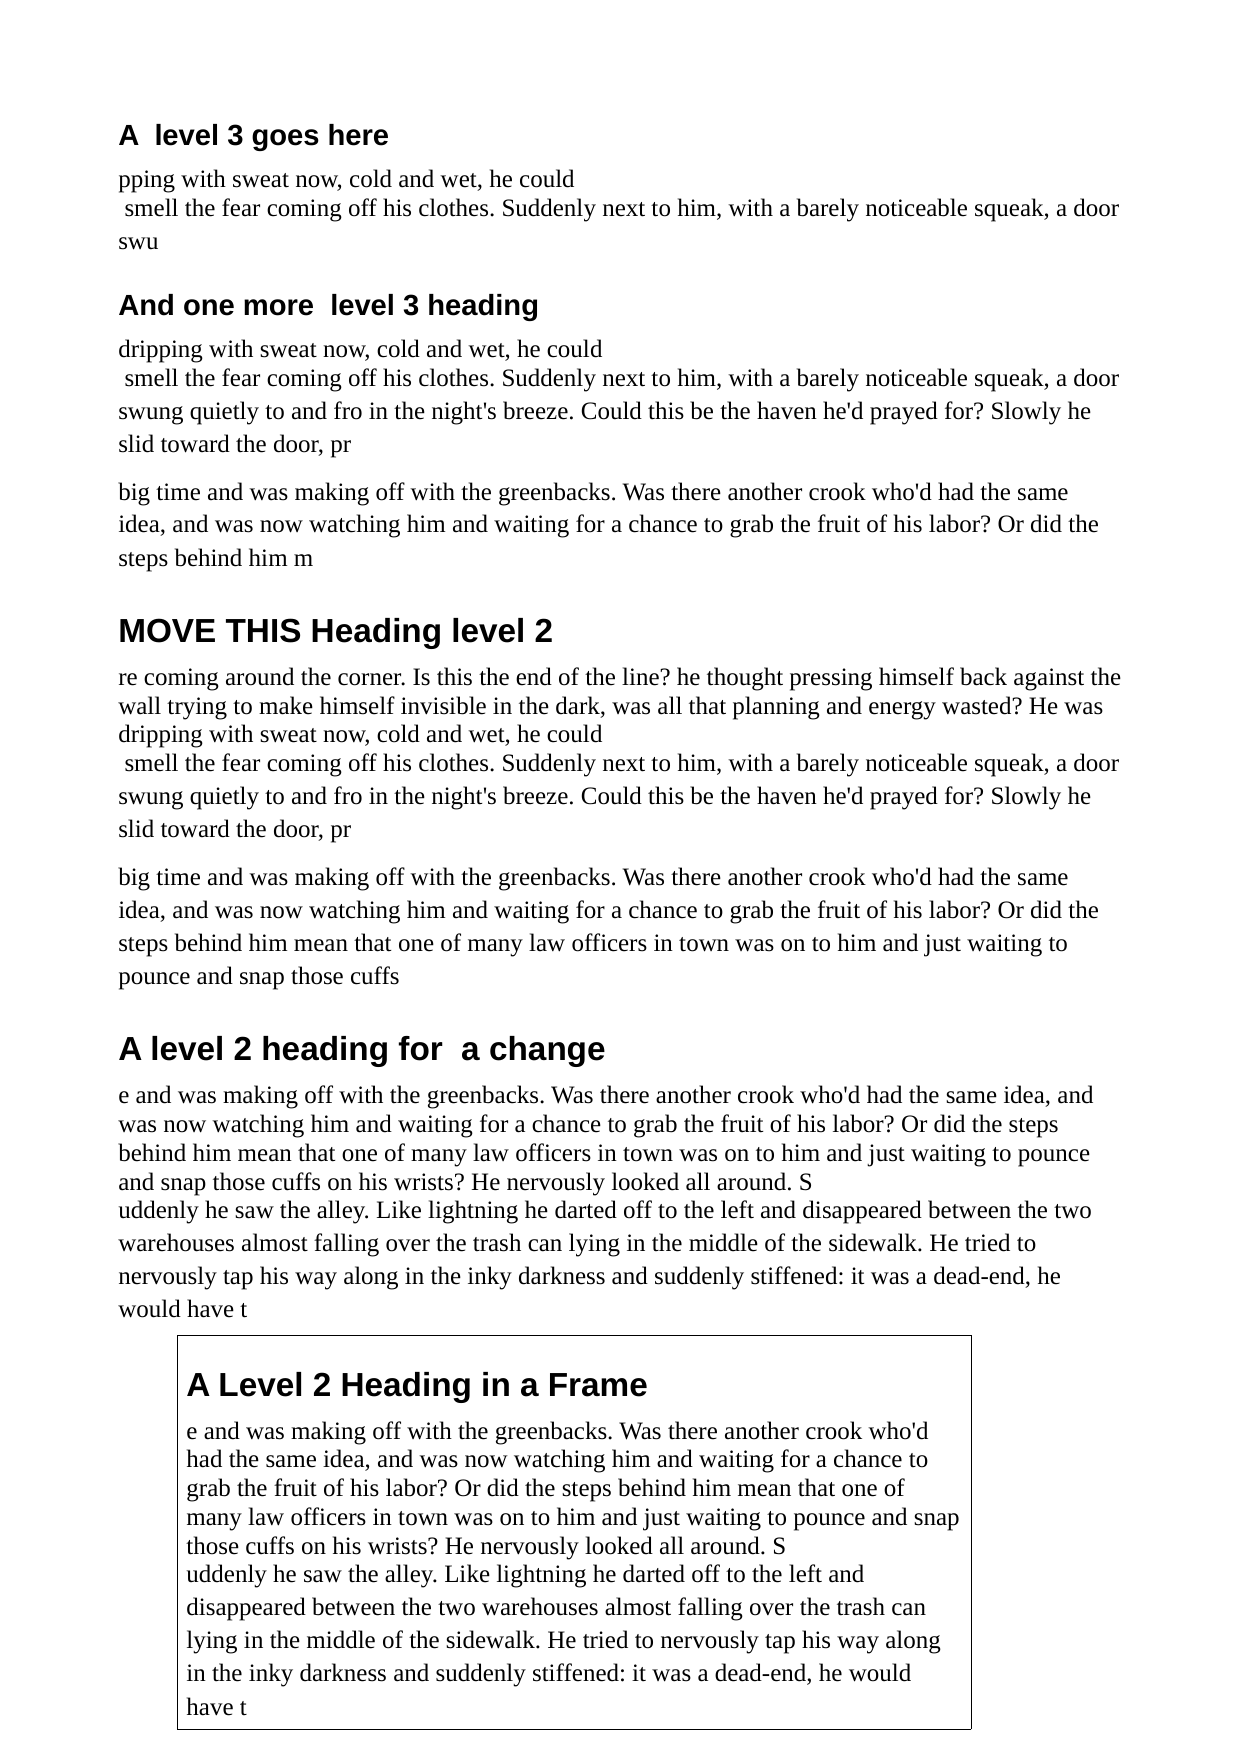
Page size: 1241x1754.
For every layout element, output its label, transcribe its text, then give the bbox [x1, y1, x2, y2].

text pping with sweat now, cold and wet, he could [118, 164, 1122, 193]
text smell the fear coming off his clothes. Suddenly next to him, with a barely noticeable squeak, a door swu [118, 193, 1122, 255]
subtitle A level 2 heading for a change [118, 1029, 1122, 1068]
text re coming around the corner. Is this the end of the line? he thought pressing himself back against the wall trying to make himself invisible in the dark, was all that planning and energy wasted? He was dripping with sweat now, cold and wet, he could [118, 662, 1122, 748]
text e and was making off with the greenbacks. Was there another crook who'd had the same idea, and was now watching him and waiting for a chance to grab the fruit of his labor? Or did the steps behind him mean that one of many law officers in town was on to him and just waiting to pounce and snap those cuffs on his wrists? He nervously looked all around. S [118, 1080, 1122, 1195]
text uddenly he saw the alley. Like lightning he darted off to the left and disappeared between the two warehouses almost falling over the trash can lying in the middle of the sidewalk. He tried to nervously tap his way along in the inky darkness and suddenly stiffened: it was a dead-end, he would have t [186, 1559, 962, 1720]
text smell the fear coming off his clothes. Suddenly next to him, with a barely noticeable squeak, a door swung quietly to and fro in the night's breeze. Could this be the haven he'd prayed for? Slowly he slid toward the door, pr [118, 363, 1122, 458]
text dripping with sweat now, cold and wet, he could [118, 334, 1122, 363]
subtitle A level 3 goes here [118, 118, 1122, 152]
text big time and was making off with the greenbacks. Was there another crook who'd had the same idea, and was now watching him and waiting for a chance to grab the fruit of his labor? Or did the steps behind him mean that one of many law officers in town was on to him and just waiting to pounce and snap those cuffs [118, 862, 1122, 990]
text [178, 1336, 971, 1729]
subtitle And one more level 3 heading [118, 288, 1122, 322]
text smell the fear coming off his clothes. Suddenly next to him, with a barely noticeable squeak, a door swung quietly to and fro in the night's breeze. Could this be the haven he'd prayed for? Slowly he slid toward the door, pr [118, 748, 1122, 843]
text big time and was making off with the greenbacks. Was there another crook who'd had the same idea, and was now watching him and waiting for a chance to grab the fruit of his labor? Or did the steps behind him m [118, 477, 1122, 571]
text e and was making off with the greenbacks. Was there another crook who'd had the same idea, and was now watching him and waiting for a chance to grab the fruit of his labor? Or did the steps behind him mean that one of many law officers in town was on to him and just waiting to pounce and snap those cuffs on his wrists? He nervously looked all around. S [186, 1416, 962, 1559]
text uddenly he saw the alley. Like lightning he darted off to the left and disappeared between the two warehouses almost falling over the trash can lying in the middle of the sidewalk. He tried to nervously tap his way along in the inky darkness and suddenly stiffened: it was a dead-end, he would have t [118, 1195, 1122, 1323]
subtitle MOVE THIS Heading level 2 [118, 611, 1122, 649]
subtitle A Level 2 Heading in a Frame [186, 1365, 962, 1403]
